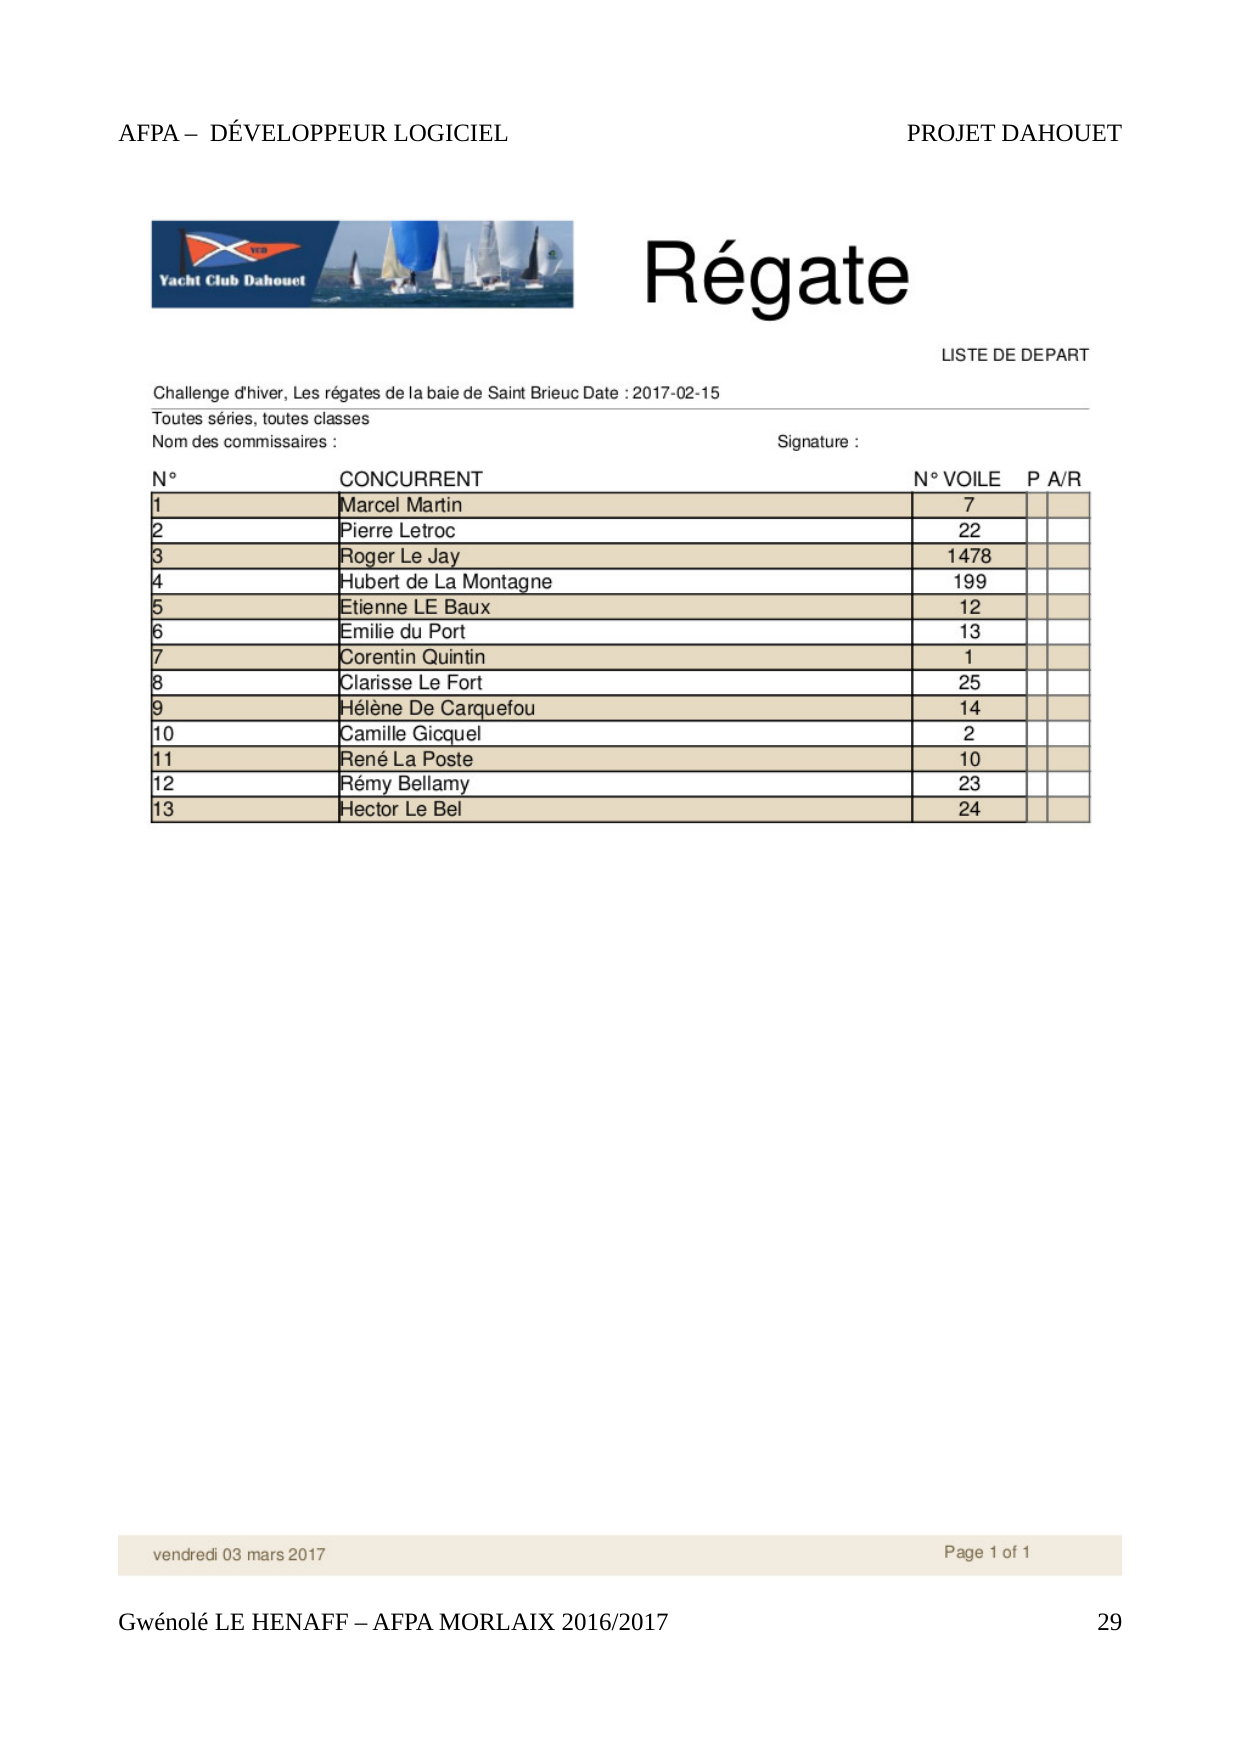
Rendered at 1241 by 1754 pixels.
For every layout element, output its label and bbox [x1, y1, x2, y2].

picture [118, 187, 1123, 1609]
